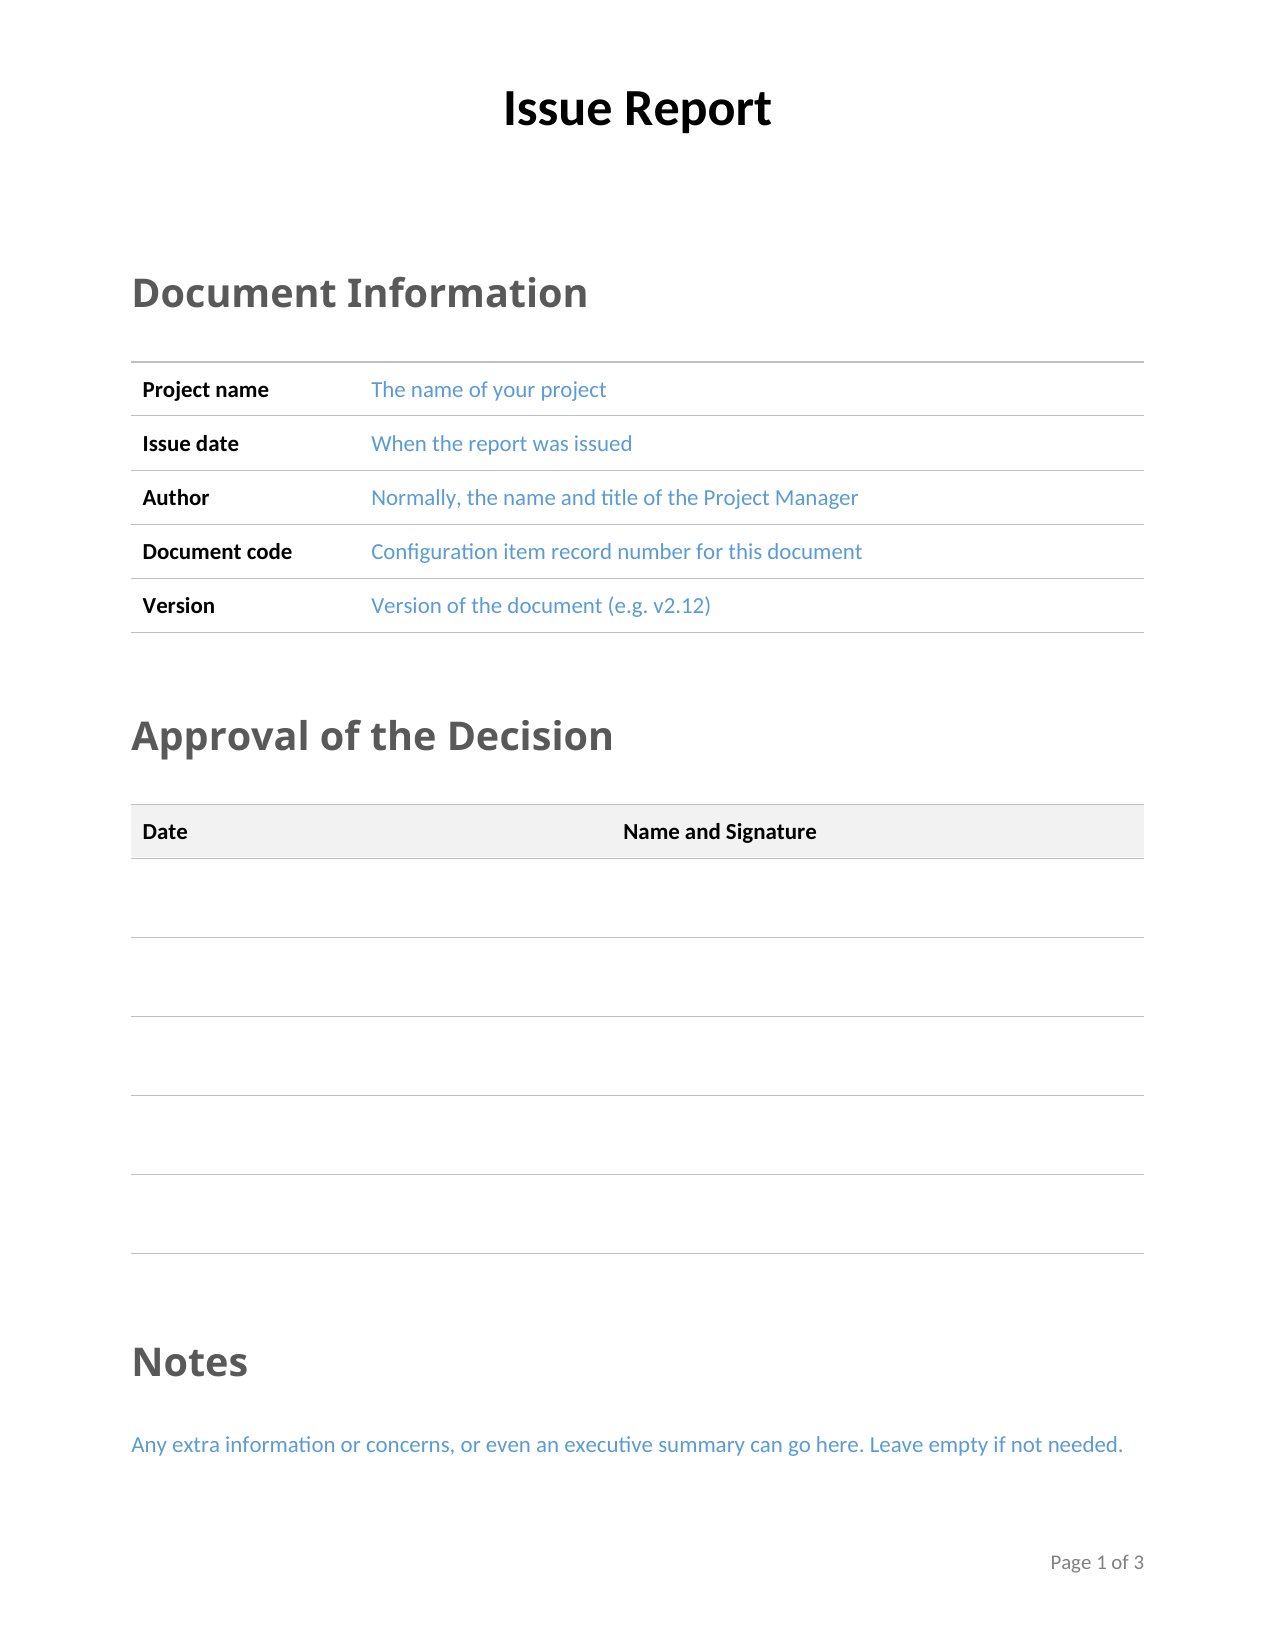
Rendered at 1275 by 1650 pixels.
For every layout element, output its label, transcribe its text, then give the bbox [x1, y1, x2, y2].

table_cell [612, 938, 1144, 1016]
subtitle Approval of the Decision [131, 708, 1144, 762]
table_cell Version [131, 579, 360, 632]
table_cell [131, 1017, 612, 1095]
table_header The name of your project [360, 363, 1144, 415]
table_cell Normally, the name and title of the Project Manager [360, 471, 1144, 523]
table_cell [612, 859, 1144, 937]
subtitle Document Information [131, 266, 1144, 319]
table_cell When the report was issued [360, 416, 1144, 469]
table_cell [131, 1096, 612, 1174]
table_header Date [131, 805, 612, 857]
table_header Name and Signature [612, 805, 1144, 857]
subtitle Notes [131, 1334, 1144, 1388]
text Any extra information or concerns, or even an executive summary can go here. Leave empty if not needed. [131, 1430, 1144, 1458]
table_cell [131, 938, 612, 1016]
table_cell Issue date [131, 416, 360, 469]
table_cell [131, 859, 612, 937]
table_cell Document code [131, 525, 360, 578]
table_cell Configuration item record number for this document [360, 525, 1144, 578]
table_header Project name [131, 363, 360, 415]
table_cell [612, 1096, 1144, 1174]
table_cell [612, 1175, 1144, 1253]
table_cell [131, 1175, 612, 1253]
table_cell [612, 1017, 1144, 1095]
table_cell Version of the document (e.g. v2.12) [360, 579, 1144, 632]
table_cell Author [131, 471, 360, 523]
